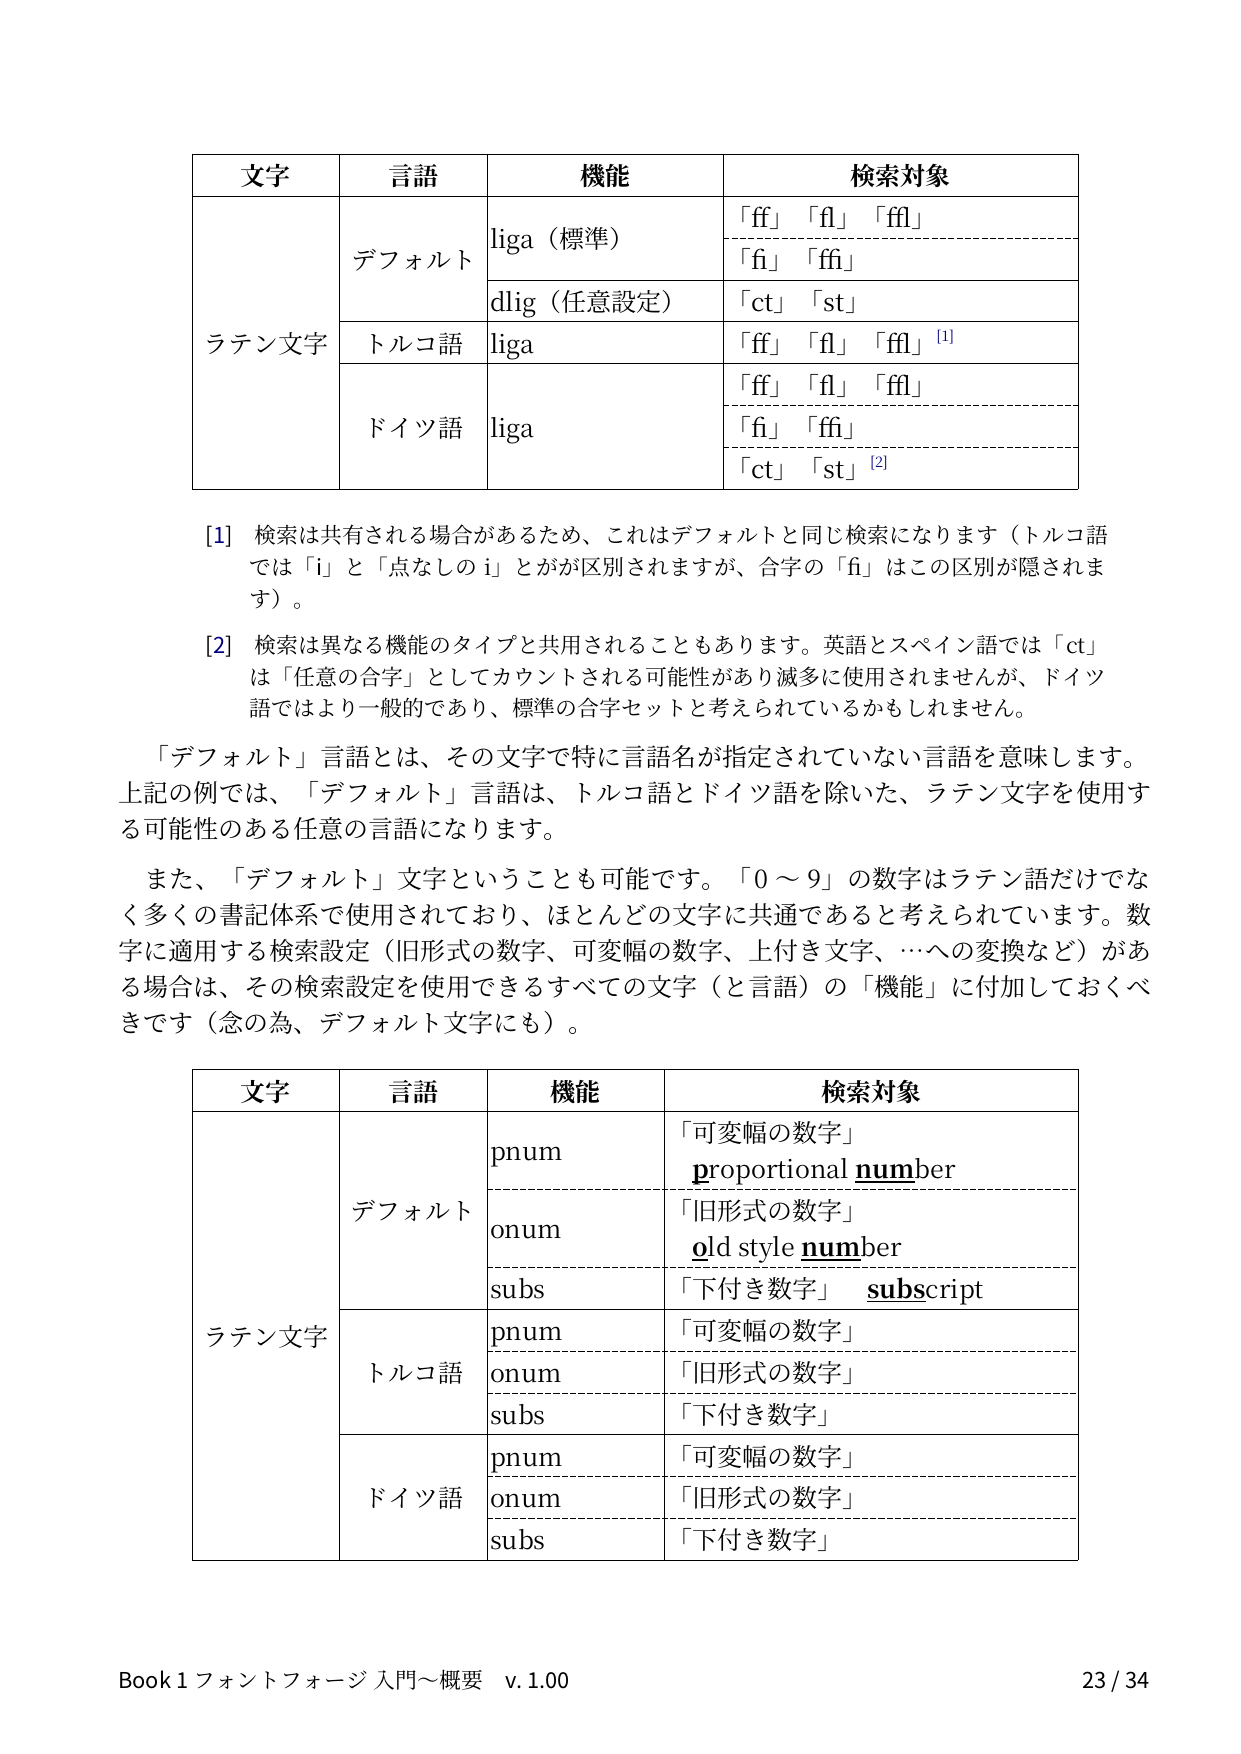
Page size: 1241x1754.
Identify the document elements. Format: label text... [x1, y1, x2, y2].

table_cell ラテン文字 [193, 1112, 339, 1560]
table_cell 「ct」「st」 [724, 281, 1078, 321]
table_header 機能 [488, 1070, 664, 1111]
table_cell トルコ語 [340, 322, 487, 363]
table_cell ドイツ語 [340, 364, 487, 489]
table_header 検索対象 [665, 1070, 1078, 1111]
table_cell subs [488, 1393, 664, 1434]
table_cell 「fi」「ffi」 [724, 238, 1078, 279]
table_cell 「可変幅の数字」 [665, 1310, 1078, 1351]
text 「デフォルト」言語とは、その文字で特に言語名が指定されていない言語を意味します。上記の例では、「デフォルト」言語は、トルコ語とドイツ語を除いた、ラテン文字を使用する可能性のある任意の言語になります。 [118, 737, 1152, 845]
table_cell 「下付き数字」 [665, 1393, 1078, 1434]
table_cell 「旧形式の数字」 [665, 1476, 1078, 1518]
table_cell 「ct」「st」[2] [724, 447, 1078, 489]
table_cell 「旧形式の数字」 old style number [665, 1189, 1078, 1267]
table_cell pnum [488, 1435, 664, 1476]
text また、「デフォルト」文字ということも可能です。「0 ～ 9」の数字はラテン語だけでなく多くの書記体系で使用されており、ほとんどの文字に共通であると考えられています。数字に適用する検索設定（旧形式の数字、可変幅の数字、上付き文字、…への変換など）がある場合は、その検索設定を使用できるすべての文字（と言語）の「機能」に付加しておくべきです（念の為、デフォルト文字にも）。 [118, 860, 1152, 1040]
table_cell 「ff」「fl」「ffl」 [724, 364, 1078, 405]
table_cell デフォルト [340, 197, 487, 321]
table_cell 「fi」「ffi」 [724, 405, 1078, 447]
table_cell 「ff」「fl」「ffl」 [724, 197, 1078, 238]
table_cell 「下付き数字」 [665, 1518, 1078, 1560]
table_cell dlig（任意設定） [488, 281, 723, 321]
table_cell onum [488, 1189, 664, 1267]
table_header 検索対象 [724, 155, 1078, 196]
table_cell subs [488, 1518, 664, 1560]
table_cell デフォルト [340, 1112, 487, 1309]
table_cell liga（標準） [488, 197, 723, 279]
text [2] 検索は異なる機能のタイプと共用されることもあります。英語とスペイン語では「ct」 は「任意の合字」としてカウントされる可能性があり滅多に使用されませんが、ドイツ語ではより一般的であり、標準の合字セットと考えられているかもしれません。 [206, 628, 1108, 723]
table_cell liga [488, 322, 723, 363]
table_cell onum [488, 1351, 664, 1392]
table_header 言語 [340, 1070, 487, 1111]
table_cell 「ff」「fl」「ffl」[1] [724, 322, 1078, 363]
table_cell 「可変幅の数字」 proportional number [665, 1112, 1078, 1189]
table_header 文字 [193, 1070, 339, 1111]
table_cell 「可変幅の数字」 [665, 1435, 1078, 1476]
table_cell pnum [488, 1310, 664, 1351]
table_cell pnum [488, 1112, 664, 1189]
table_cell onum [488, 1476, 664, 1518]
table_cell subs [488, 1267, 664, 1309]
table_cell ドイツ語 [340, 1435, 487, 1560]
table_header 文字 [193, 155, 339, 196]
table_cell liga [488, 364, 723, 489]
table_header 機能 [488, 155, 723, 196]
text [1] 検索は共有される場合があるため、これはデフォルトと同じ検索になります（トルコ語では「i」と「点なしの i」とがが区別されますが、合字の「fi」はこの区別が隠されます）。 [206, 518, 1108, 613]
table_cell トルコ語 [340, 1310, 487, 1434]
table_header 言語 [340, 155, 487, 196]
table_cell ラテン文字 [193, 197, 339, 489]
table_cell 「旧形式の数字」 [665, 1351, 1078, 1392]
table_cell 「下付き数字」 subscript [665, 1267, 1078, 1309]
